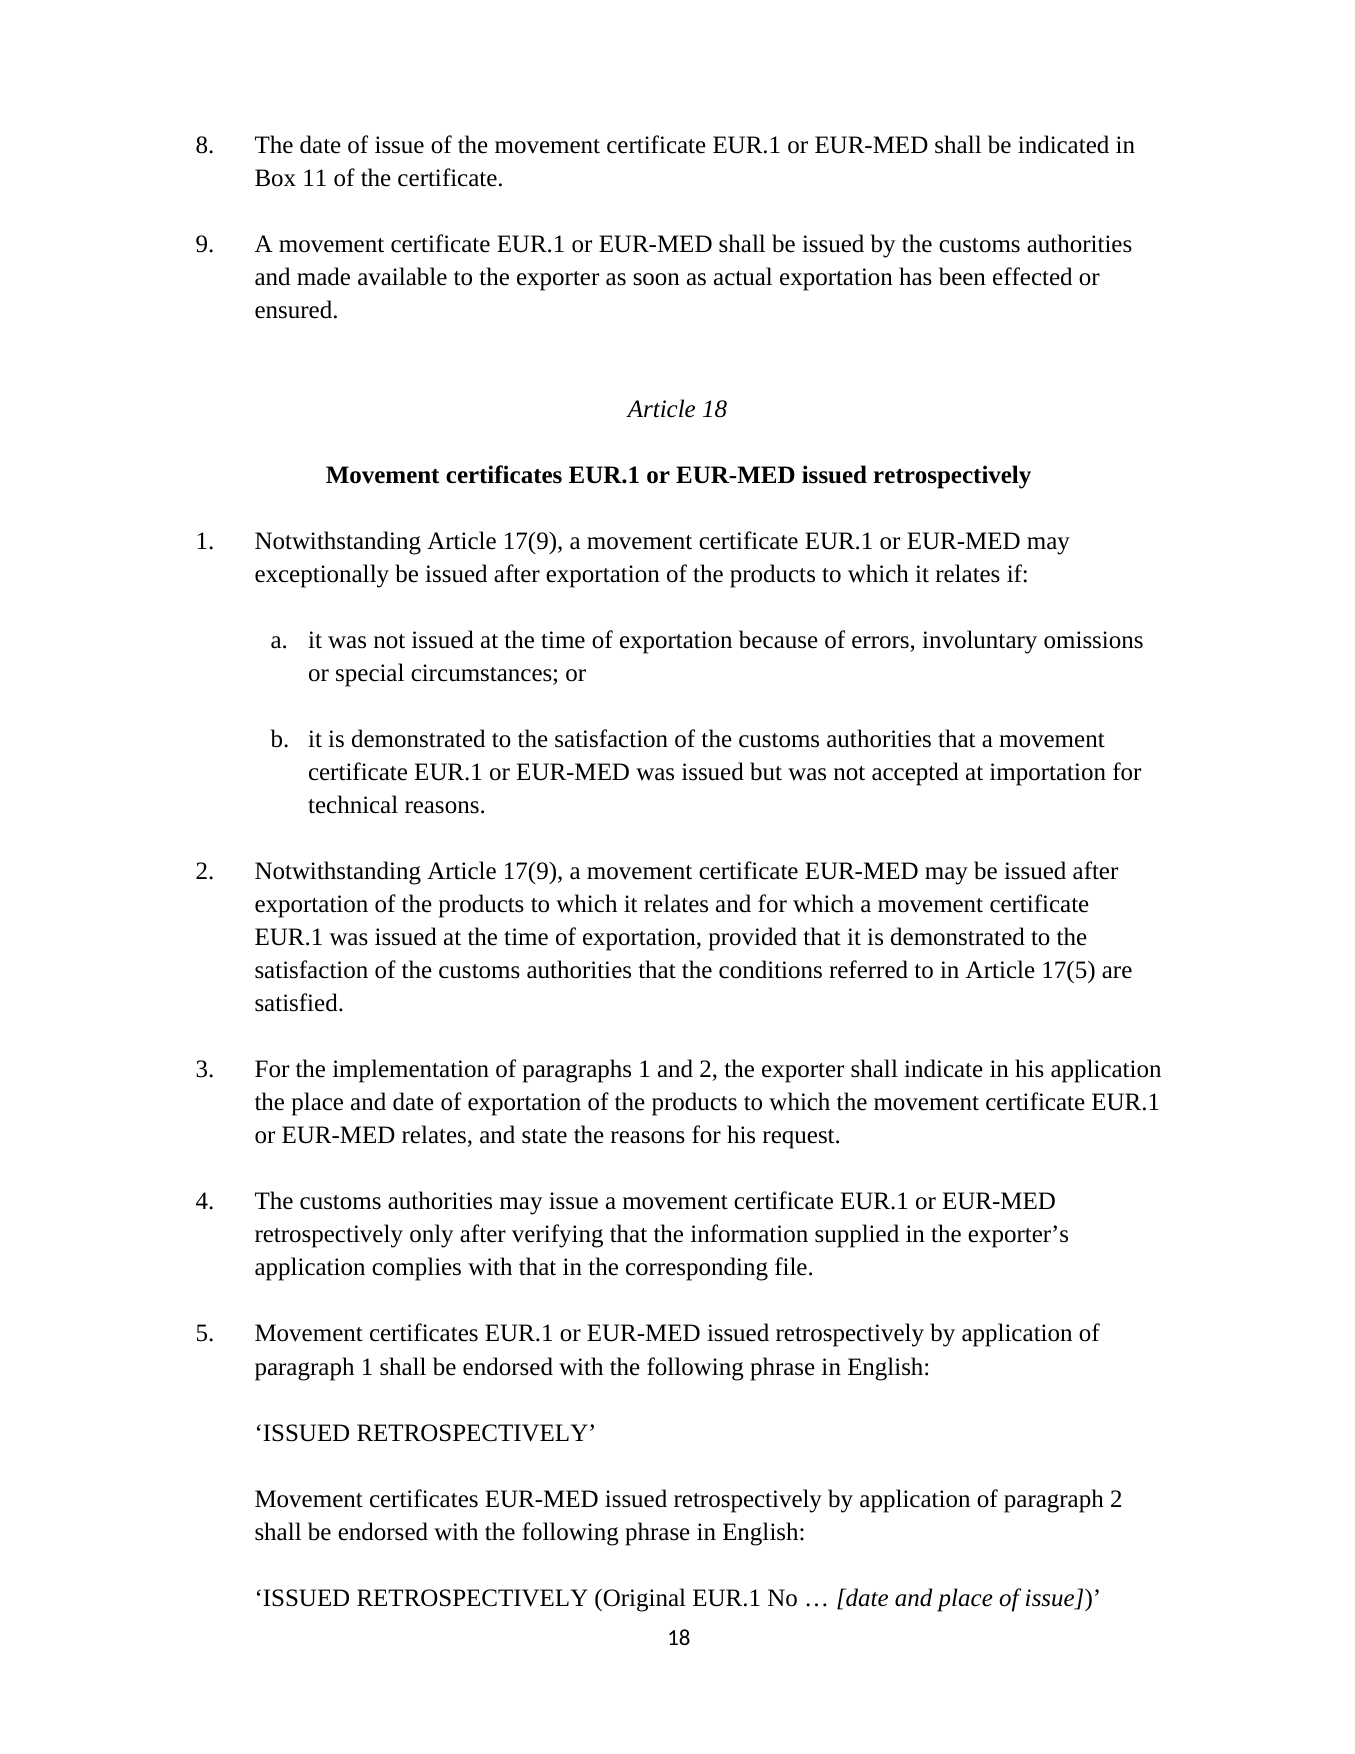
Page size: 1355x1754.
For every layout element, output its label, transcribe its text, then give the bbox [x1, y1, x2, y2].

text ‘ISSUED RETROSPECTIVELY (Original EUR.1 No … [date and place of issue])’ [195, 1583, 1162, 1611]
list The date of issue of the movement certificate EUR.1 or EUR-MED shall be indicated in Box 11 of the certificate. [195, 130, 1162, 192]
list Movement certificates EUR.1 or EUR-MED issued retrospectively by application of paragraph 1 shall be endorsed with the following phrase in English: [195, 1318, 1162, 1380]
list Notwithstanding Article 17(9), a movement certificate EUR-MED may be issued after exportation of the products to which it relates and for which a movement certificate EUR.1 was issued at the time of exportation, provided that it is demonstrated to the satisfaction of the customs authorities that the conditions referred to in Article 17(5) are satisfied. [195, 856, 1162, 1017]
text Movement certificates EUR-MED issued retrospectively by application of paragraph 2 shall be endorsed with the following phrase in English: [254, 1484, 1162, 1545]
text ‘ISSUED RETROSPECTIVELY’ [195, 1418, 1162, 1446]
list Notwithstanding Article 17(9), a movement certificate EUR.1 or EUR-MED may exceptionally be issued after exportation of the products to which it relates if: [195, 526, 1162, 588]
list For the implementation of paragraphs 1 and 2, the exporter shall indicate in his application the place and date of exportation of the products to which the movement certificate EUR.1 or EUR-MED relates, and state the reasons for his request. [195, 1054, 1162, 1149]
list it was not issued at the time of exportation because of errors, involuntary omissions or special circumstances; or [270, 625, 1162, 687]
text Movement certificates EUR.1 or EUR-MED issued retrospectively [195, 460, 1162, 489]
text Article 18 [195, 394, 1162, 423]
list A movement certificate EUR.1 or EUR-MED shall be issued by the customs authorities and made available to the exporter as soon as actual exportation has been effected or ensured. [195, 229, 1162, 324]
list it is demonstrated to the satisfaction of the customs authorities that a movement certificate EUR.1 or EUR-MED was issued but was not accepted at importation for technical reasons. [270, 724, 1162, 819]
list The customs authorities may issue a movement certificate EUR.1 or EUR-MED retrospectively only after verifying that the information supplied in the exporter’s application complies with that in the corresponding file. [195, 1186, 1162, 1281]
